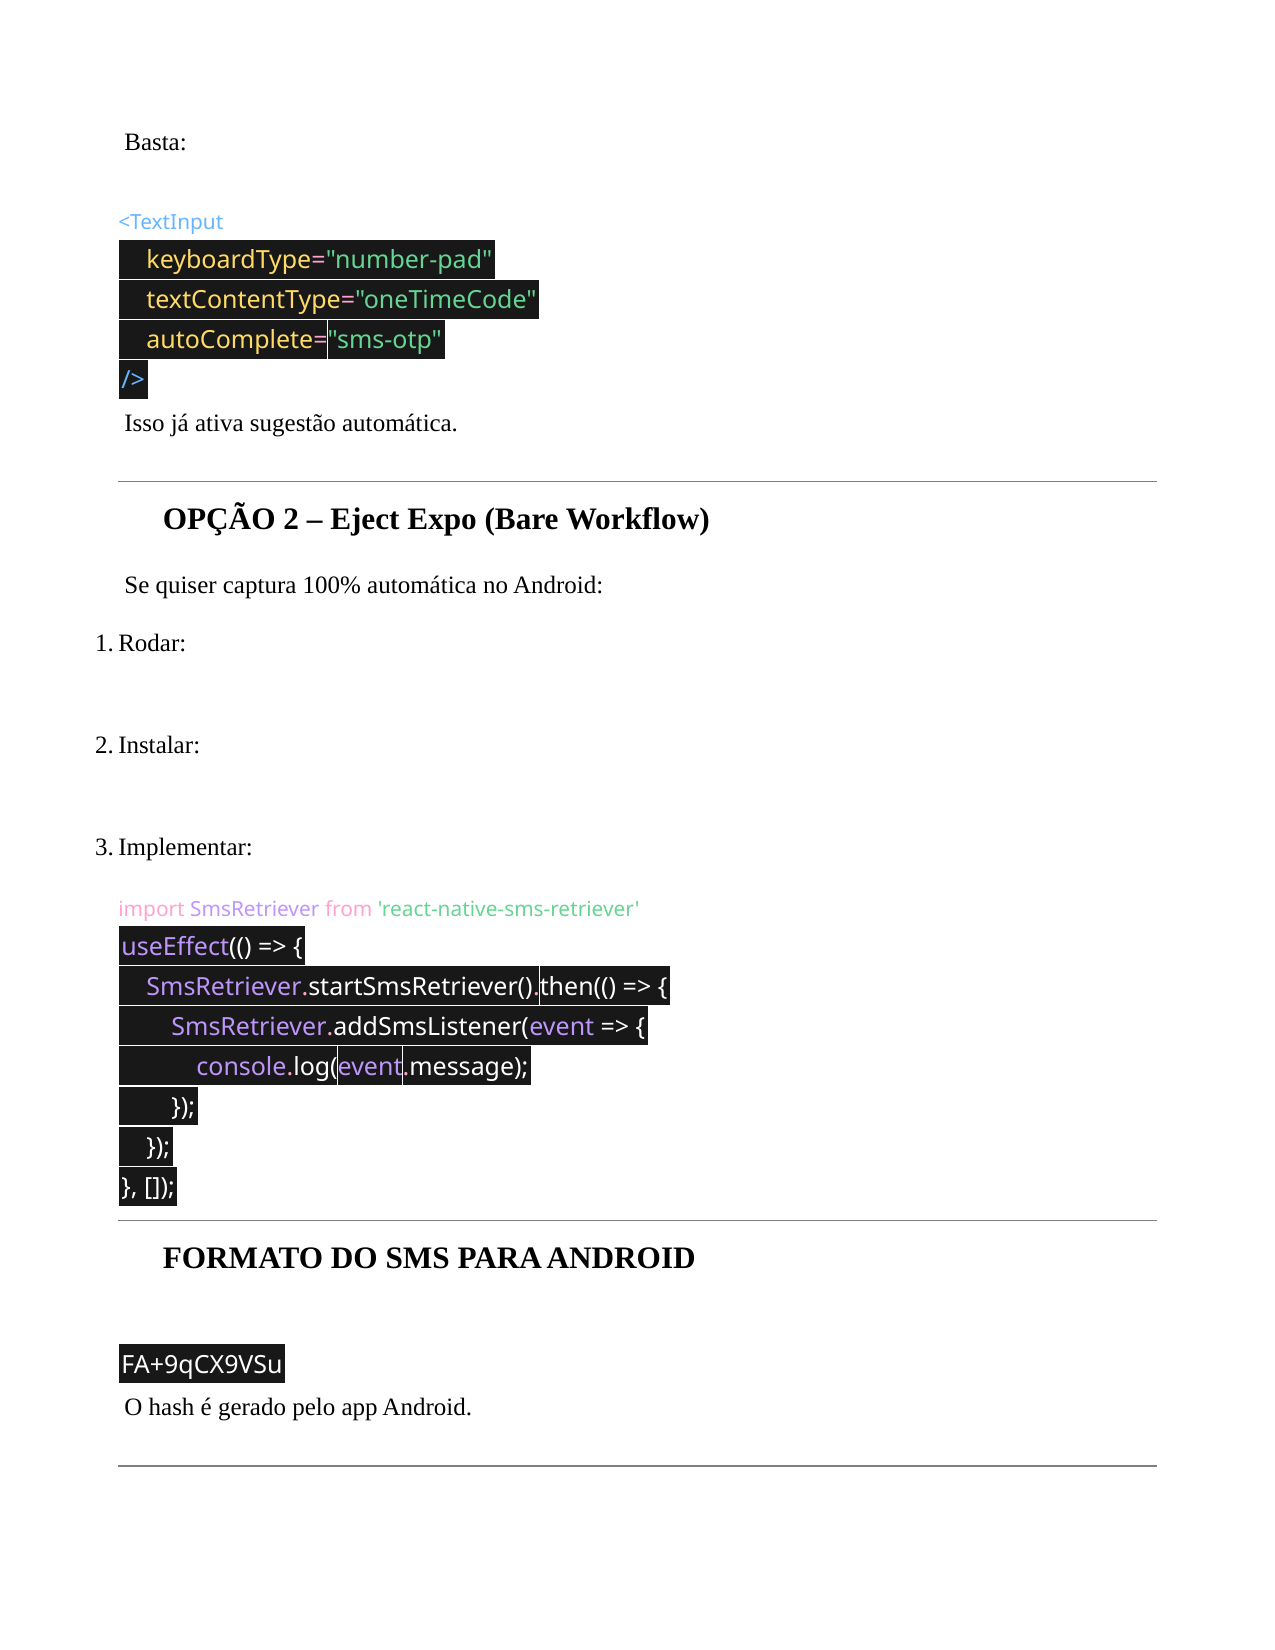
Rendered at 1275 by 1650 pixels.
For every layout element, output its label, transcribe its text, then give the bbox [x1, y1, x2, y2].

text [306, 925, 1157, 965]
text Basta: [119, 122, 1157, 162]
text npx expo eject [118, 688, 262, 721]
text [540, 279, 1157, 319]
text [374, 789, 1157, 823]
text [178, 1166, 1157, 1206]
list Rodar: [119, 622, 1157, 663]
list Implementar: [119, 827, 1157, 867]
text Isso já ativa sugestão automática. [119, 403, 1157, 443]
subtitle ✅ OPÇÃO 2 – Eject Expo (Bare Workflow) [119, 490, 1157, 541]
text }, []); [119, 1167, 177, 1206]
text [286, 1343, 1157, 1383]
text <TextInput [118, 205, 226, 239]
text }); [119, 1087, 198, 1125]
text [496, 239, 1157, 279]
text }); [119, 1127, 173, 1166]
text [532, 1045, 1157, 1086]
list Instalar: [119, 725, 1157, 765]
text [174, 1126, 1157, 1166]
text SmsRetriever.startSmsRetriever().then(() => { [119, 966, 670, 1005]
text react-native-sms-retriever [118, 790, 373, 823]
text /> [119, 360, 148, 399]
text [649, 1005, 1157, 1045]
text keyboardType="number-pad" [119, 240, 495, 279]
text autoComplete="sms-otp" [119, 320, 445, 359]
text [199, 1086, 1157, 1126]
text Se quiser captura 100% automática no Android: [119, 564, 1157, 602]
text [227, 204, 1157, 239]
text FA+9qCX9VSu [119, 1344, 285, 1383]
text [263, 687, 1157, 721]
text SmsRetriever.addSmsListener(event => { [119, 1006, 648, 1045]
text [446, 319, 1157, 359]
text O hash é gerado pelo app Android. [119, 1387, 1157, 1427]
text [671, 965, 1157, 1005]
subtitle 📌 FORMATO DO SMS PARA ANDROID [119, 1229, 1157, 1283]
text import SmsRetriever from 'react-native-sms-retriever'; [118, 892, 648, 925]
text console.log(event.message); [119, 1046, 531, 1085]
text Seu código é: 123456 [118, 1310, 328, 1343]
text [149, 359, 1157, 399]
text [329, 1309, 1157, 1343]
text [649, 891, 1157, 925]
text useEffect(() => { [119, 926, 305, 965]
text textContentType="oneTimeCode" [119, 280, 539, 319]
